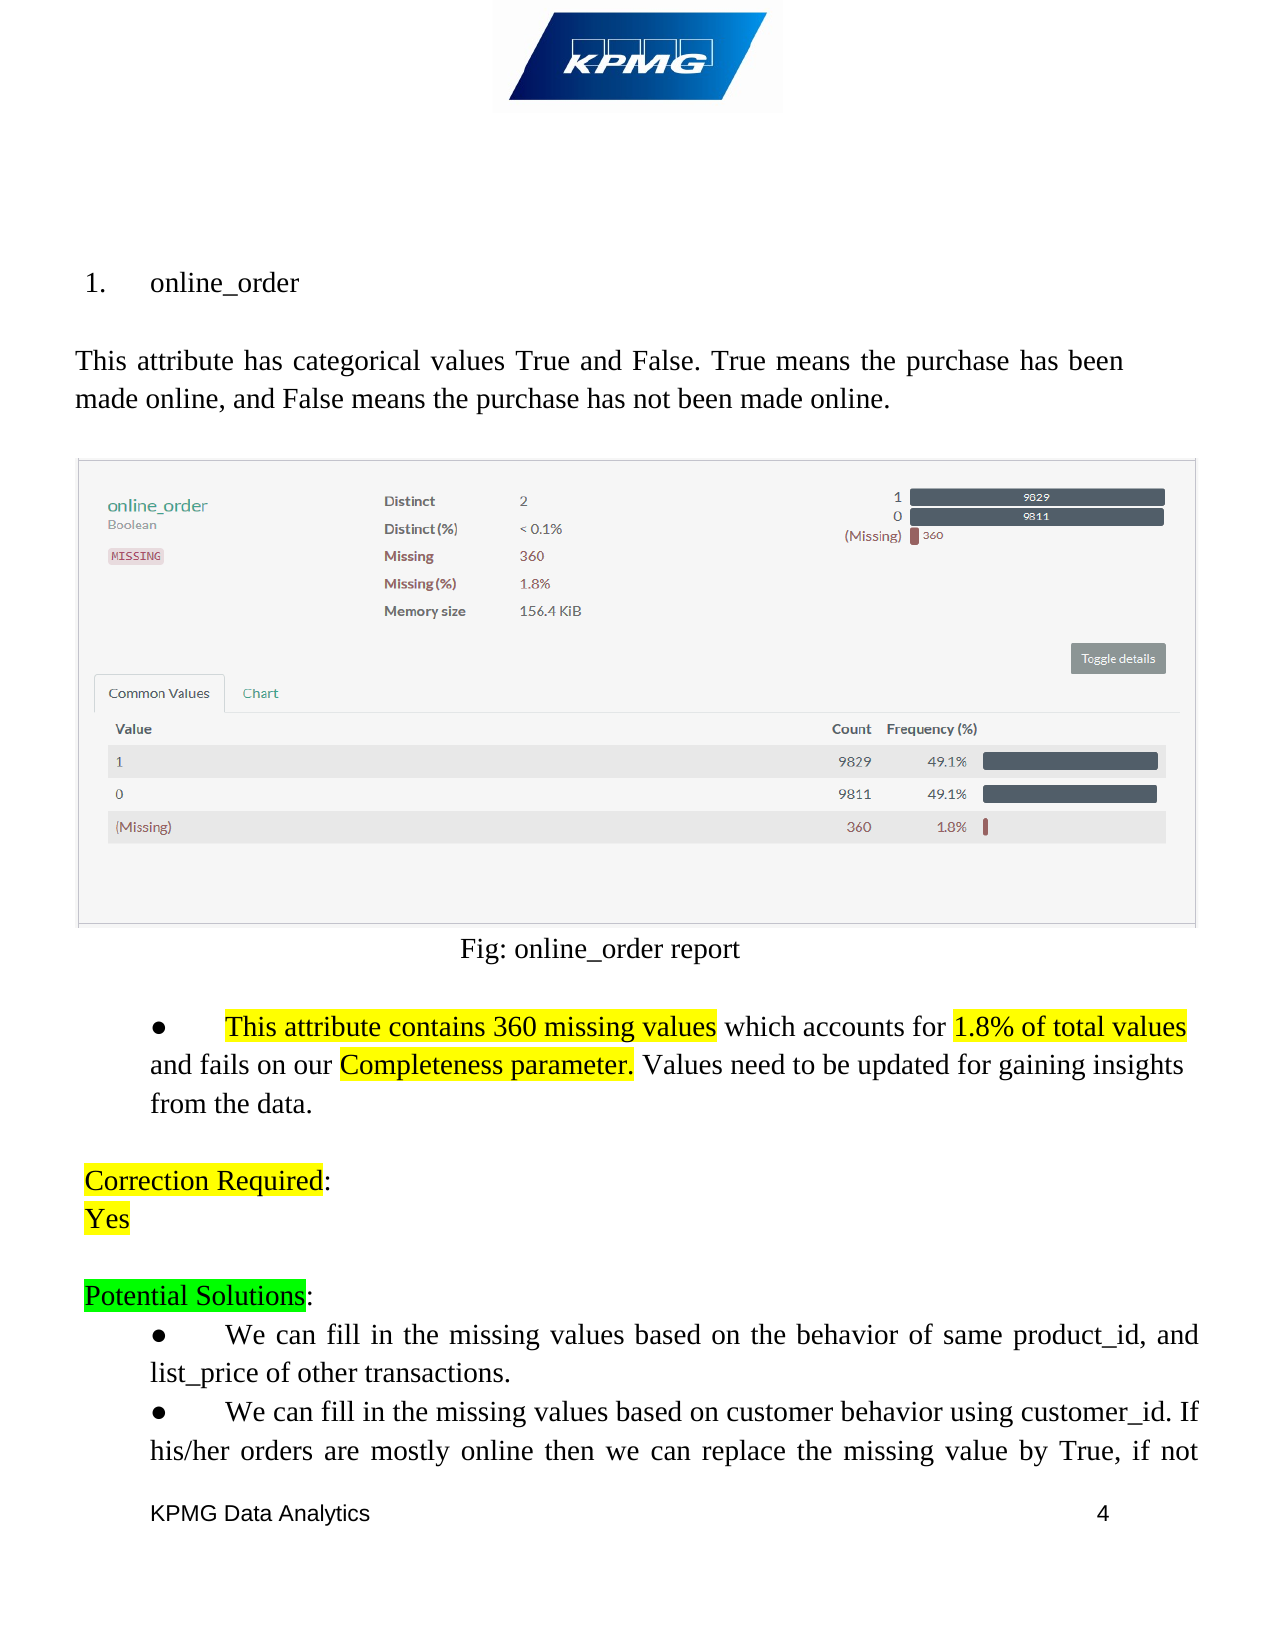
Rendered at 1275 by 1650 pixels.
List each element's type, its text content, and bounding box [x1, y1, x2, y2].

text Yes [84, 1201, 1200, 1235]
text Correction Required: [84, 1163, 1200, 1196]
list We can fill in the missing values based on customer behavior using customer_id. If his/her orders are mostly online then we can replace the missing value by True, if not [150, 1394, 1200, 1466]
text Fig: online_order report [75, 932, 1125, 965]
text This attribute has categorical values True and False. True means the purchase has been made online, and False means the purchase has not been made online. [75, 343, 1125, 415]
list online_order [84, 266, 1125, 299]
text Potential Solutions: [84, 1278, 1200, 1312]
list We can fill in the missing values based on the behavior of same product_id, and list_price of other transactions. [150, 1317, 1200, 1389]
list This attribute contains 360 missing values which accounts for 1.8% of total values and fails on our Completeness parameter. Values need to be updated for gaining insights from the data. [150, 1009, 1200, 1119]
